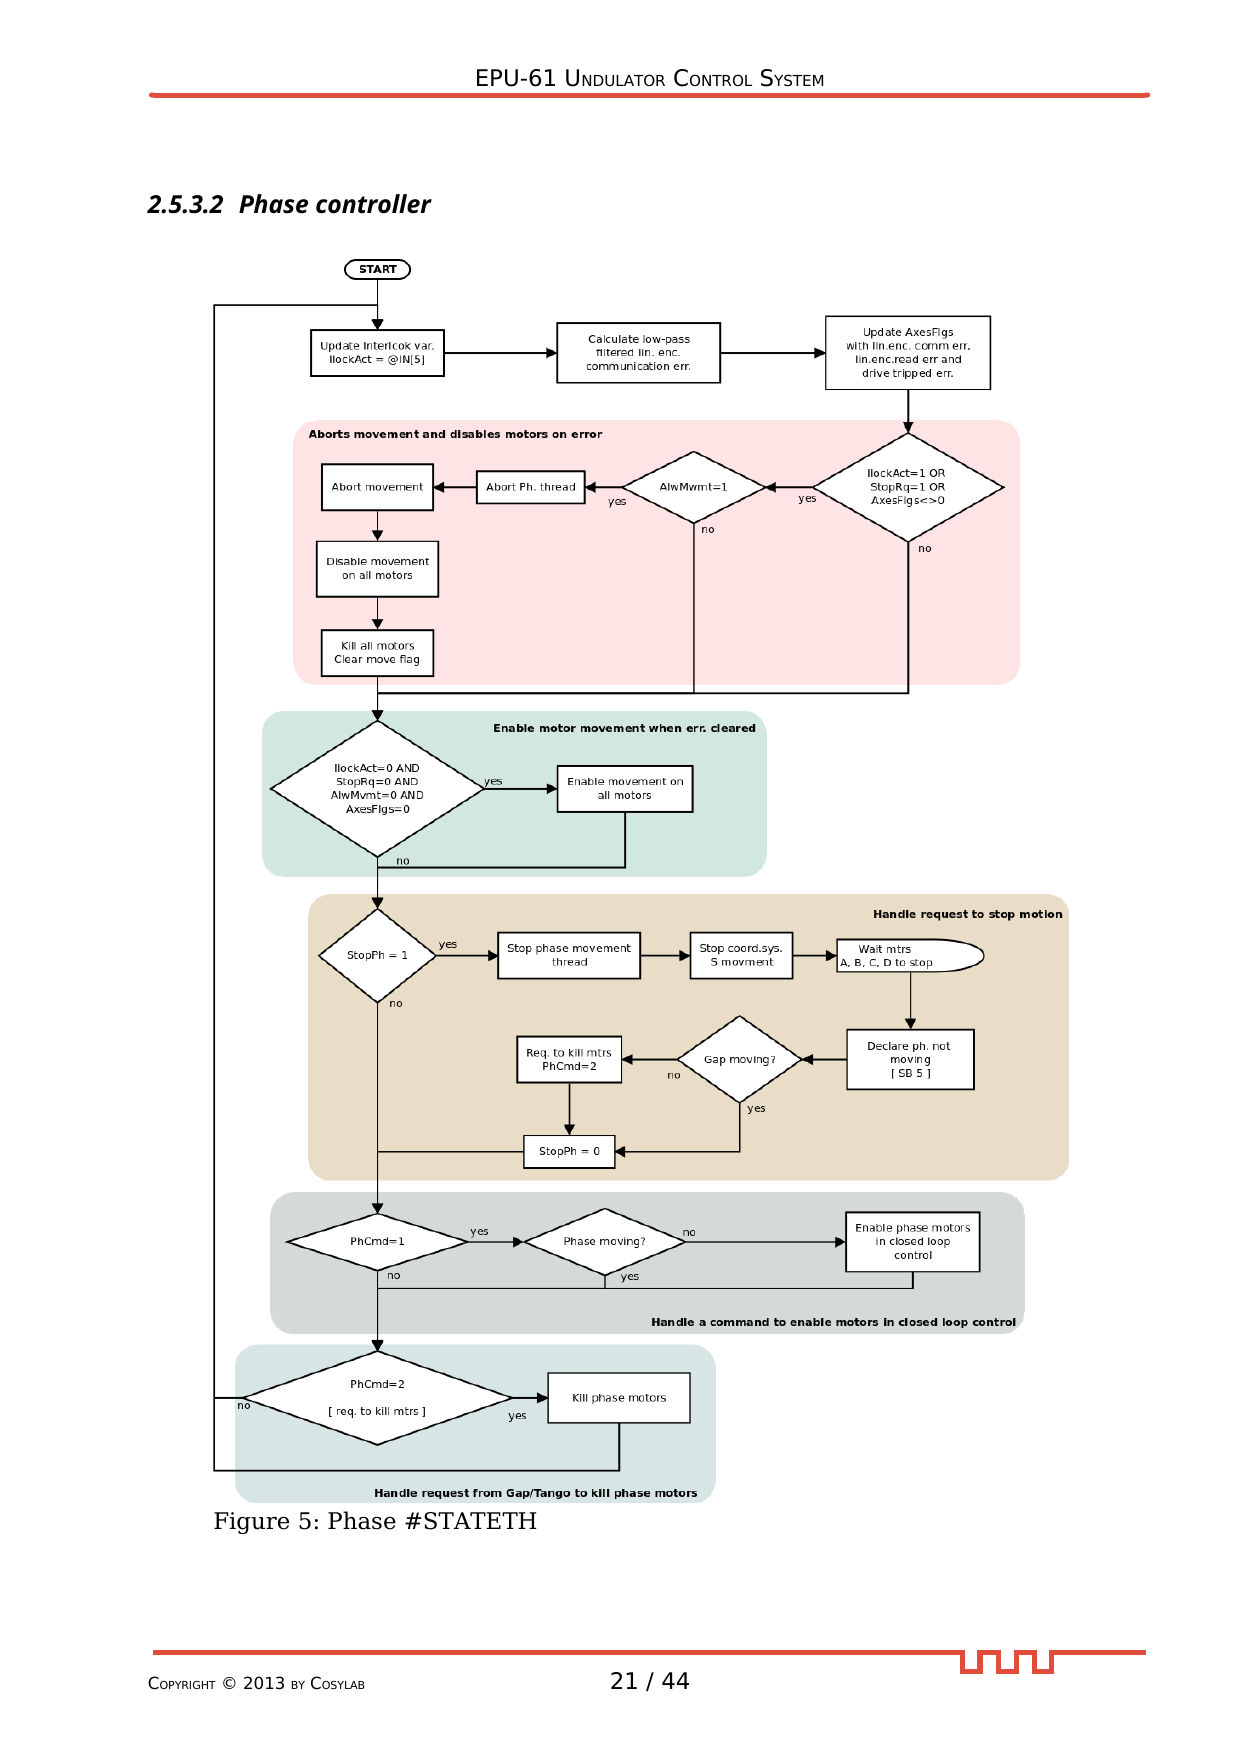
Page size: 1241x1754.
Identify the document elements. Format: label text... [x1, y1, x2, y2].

subtitle Phase controller [148, 187, 1151, 221]
text Figure 5: Phase #STATETH [213, 259, 1086, 1535]
picture [213, 259, 1069, 1503]
